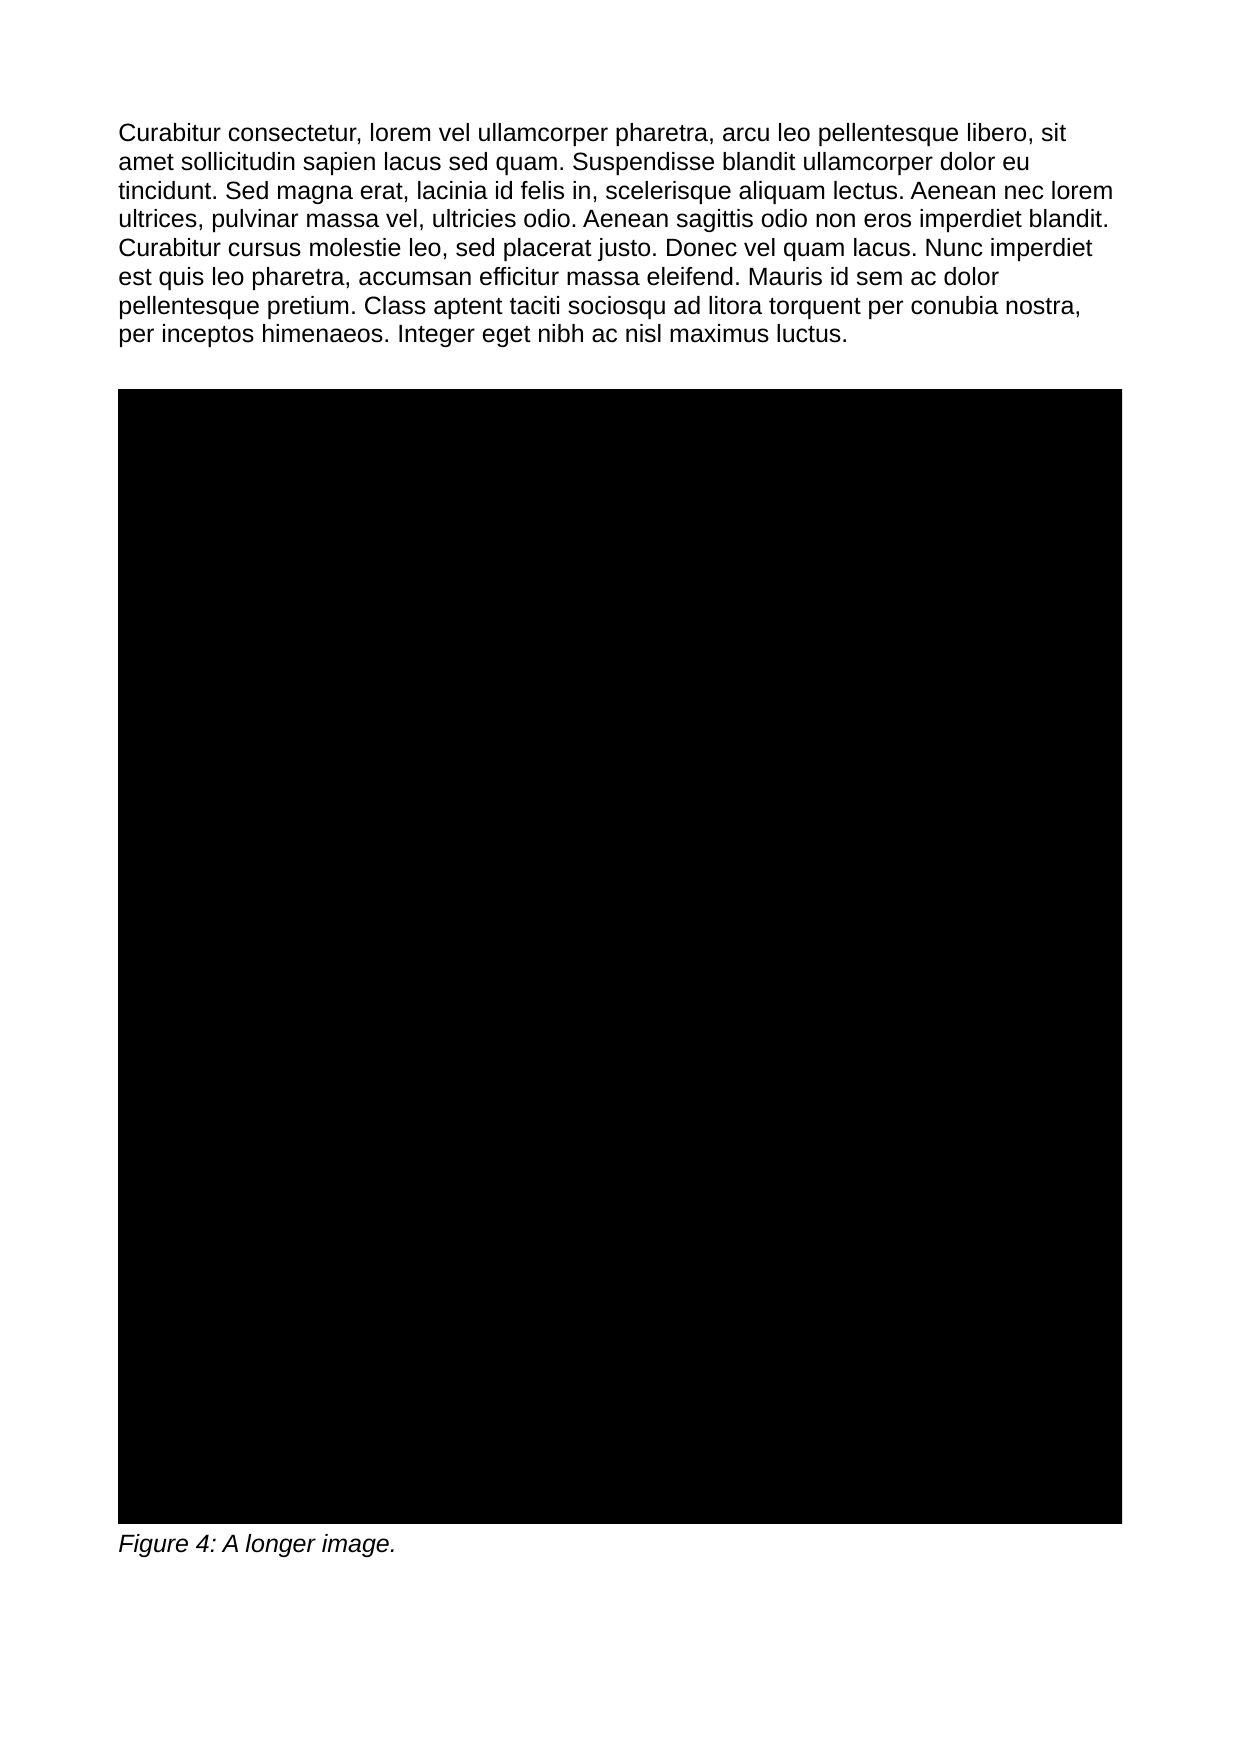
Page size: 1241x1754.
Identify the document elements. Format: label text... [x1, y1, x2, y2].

text Figure 4: A longer image. [118, 1524, 1122, 1558]
text Curabitur consectetur, lorem vel ullamcorper pharetra, arcu leo pellentesque libero, sit amet sollicitudin sapien lacus sed quam. Suspendisse blandit ullamcorper dolor eu tincidunt. Sed magna erat, lacinia id felis in, scelerisque aliquam lectus. Aenean nec lorem ultrices, pulvinar massa vel, ultricies odio. Aenean sagittis odio non eros imperdiet blandit. Curabitur cursus molestie leo, sed placerat justo. Donec vel quam lacus. Nunc imperdiet est quis leo pharetra, accumsan efficitur massa eleifend. Mauris id sem ac dolor pellentesque pretium. Class aptent taciti sociosqu ad litora torquent per conubia nostra, per inceptos himenaeos. Integer eget nibh ac nisl maximus luctus. [118, 118, 1122, 348]
picture [118, 389, 1123, 1524]
